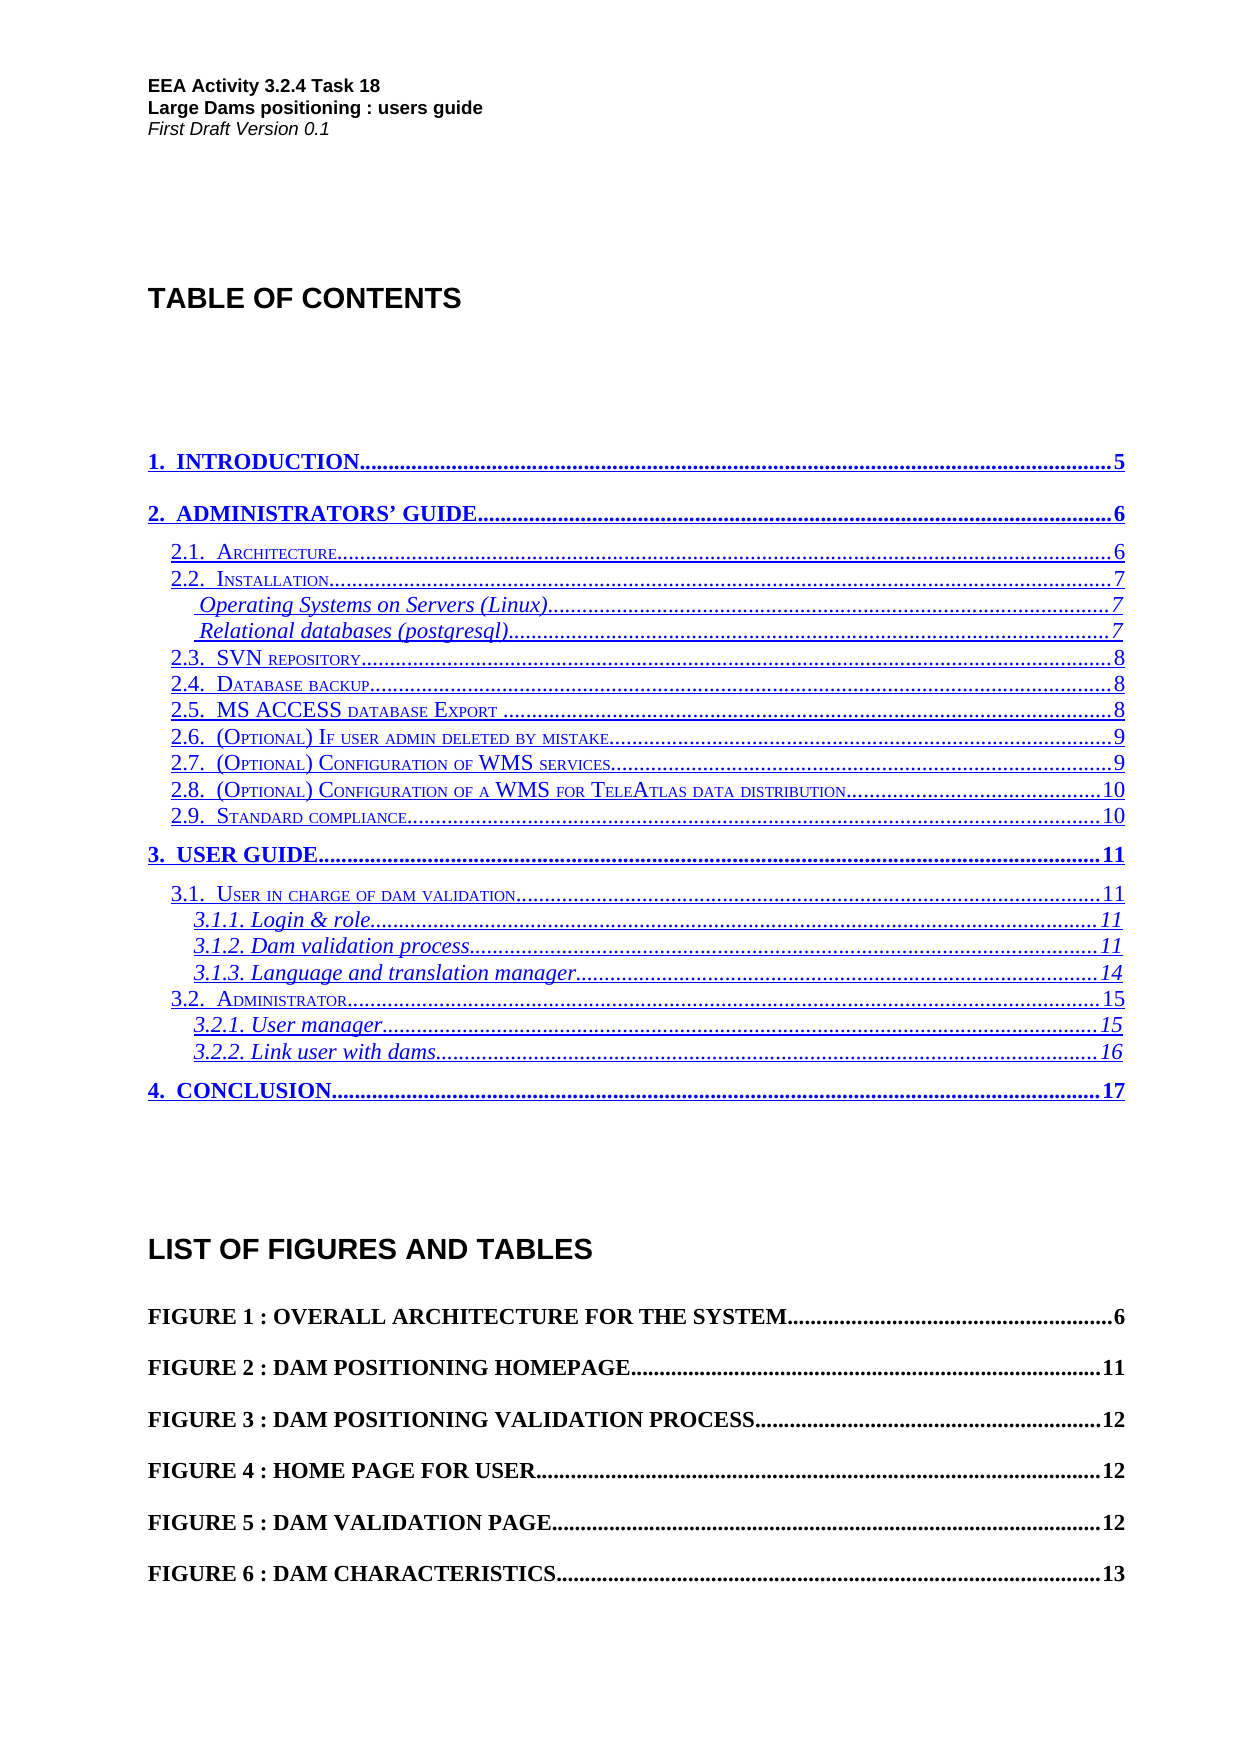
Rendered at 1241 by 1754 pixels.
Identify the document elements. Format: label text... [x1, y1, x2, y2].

text Figure 2 : Dam positioning homepage 11 [148, 1354, 1125, 1381]
text 3. User guide 11 [148, 841, 1125, 864]
text Figure 1 : Overall architecture for the system 6 [148, 1303, 1125, 1329]
text 2.8. (Optional) Configuration of a WMS for TeleAtlas data distribution 10 [171, 776, 1125, 799]
text 2.9. Standard compliance 10 [171, 802, 1125, 825]
text 3.2.2. Link user with dams 16 [193, 1038, 1125, 1064]
text LIST OF FIGURES AND TABLES [148, 1232, 1125, 1266]
text Figure 4 : Home page for user 12 [148, 1457, 1125, 1483]
text Table of Contents [148, 281, 1125, 315]
text 2. Administrators’ guide 6 [148, 499, 1125, 523]
text 3.2.1. User manager 15 [193, 1011, 1125, 1038]
text 1. Introduction 5 [148, 448, 1125, 471]
text Figure 5 : Dam validation page 12 [148, 1508, 1125, 1535]
text 4. Conclusion 17 [148, 1077, 1125, 1100]
text Relational databases (postgresql) 7 [193, 617, 1125, 644]
text 2.3. SVN repository 8 [171, 644, 1125, 667]
text 2.1. Architecture 6 [171, 538, 1125, 561]
text 2.7. (Optional) Configuration of WMS services 9 [171, 749, 1125, 772]
text Figure 6 : Dam characteristics 13 [148, 1560, 1125, 1586]
text Operating Systems on Servers (Linux) 7 [193, 591, 1125, 617]
text 2.6. (Optional) If user admin deleted by mistake 9 [171, 723, 1125, 746]
text 2.5. MS ACCESS database Export 8 [171, 697, 1125, 719]
text 2.4. Database backup 8 [171, 670, 1125, 693]
text 3.1.3. Language and translation manager 14 [193, 959, 1125, 985]
text 2.2. Installation 7 [171, 565, 1125, 588]
text Figure 3 : Dam positioning validation process 12 [148, 1406, 1125, 1432]
text 3.1.1. Login & role 11 [193, 906, 1125, 932]
text 3.2. Administrator 15 [171, 985, 1125, 1008]
text 3.1. User in charge of dam validation 11 [171, 880, 1125, 903]
text 3.1.2. Dam validation process 11 [193, 932, 1125, 959]
